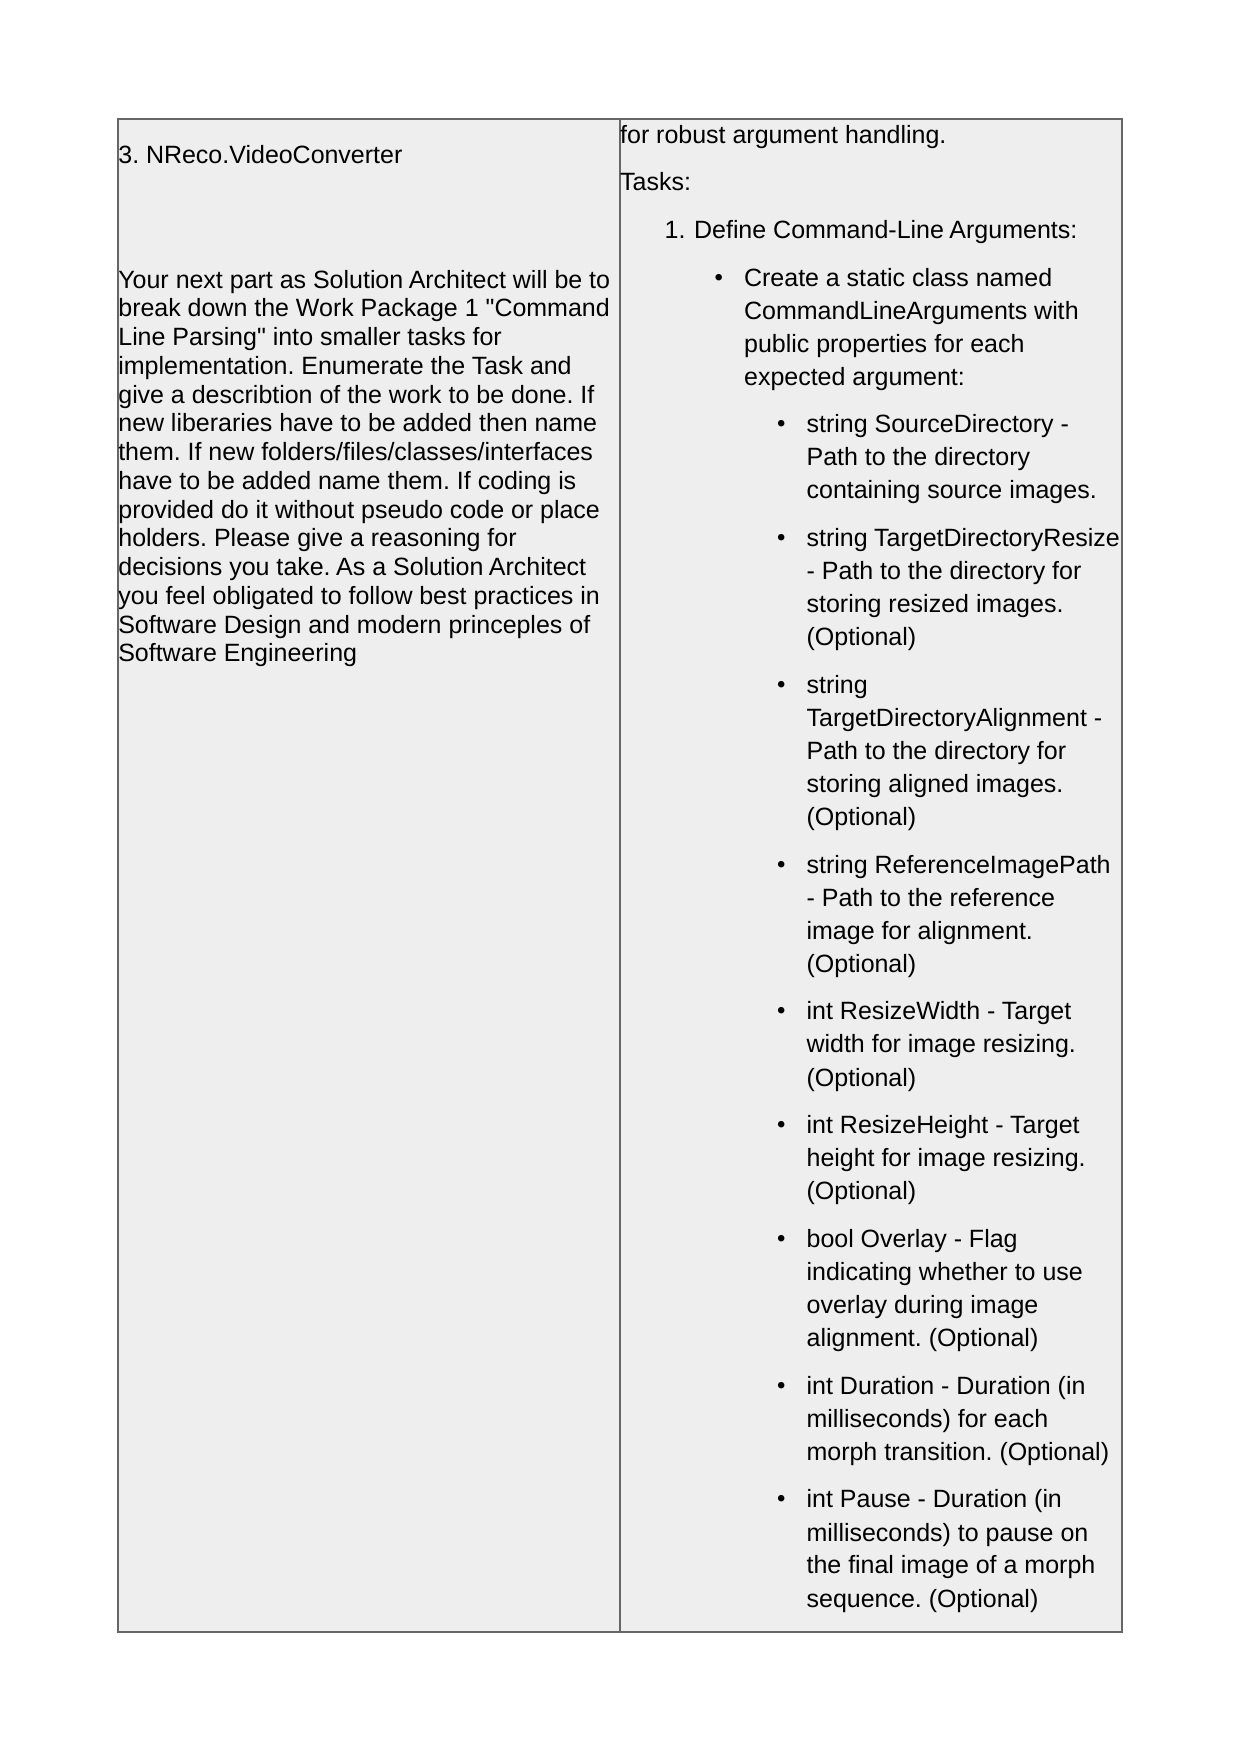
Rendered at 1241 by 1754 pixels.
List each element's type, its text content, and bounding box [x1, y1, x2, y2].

table_cell 3. NReco.VideoConverter Your next part as Solution Architect will be to break down the Work Package 1 "Command Line Parsing" into smaller tasks for implementation. Enumerate the Task and give a describtion of the work to be done. If new liberaries have to be added then name them. If new folders/files/classes/interfaces have to be added name them. If coding is provided do it without pseudo code or place holders. Please give a reasoning for decisions you take. As a Solution Architect you feel obligated to follow best practices in Software Design and modern princeples of Software Engineering [119, 120, 619, 1631]
table_cell Work Package 1: Command Line Parsing - Breakdown This work package focuses on parsing user-provided arguments when running the application. We'll leverage the built-in C# libraries for parsing and follow best practices for robust argument handling. Tasks: Define Command-Line Arguments: Create a static class named CommandLineArguments with public properties for each expected argument: string SourceDirectory - Path to the directory containing source images. string TargetDirectoryResize - Path to the directory for storing resized images. (Optional) string TargetDirectoryAlignment - Path to the directory for storing aligned images. (Optional) string ReferenceImagePath - Path to the reference image for alignment. (Optional) int ResizeWidth - Target width for image resizing. (Optional) int ResizeHeight - Target height for image resizing. (Optional) bool Overlay - Flag indicating whether to use overlay during image alignment. (Optional) int Duration - Duration (in milliseconds) for each morph transition. (Optional) int Pause - Duration (in milliseconds) to pause on the final image of a morph sequence. (Optional) int Fps - Frames per second for the final video. (Optional) string OutputFileName - Name for the generated time-lapse video file. Parse Command-Line Arguments: In the Program.cs class, implement the Main method with the following steps: Use the Environment.GetCommandLineArgs method to retrieve arguments passed when running the application. Utilize the CommandLineParser class (built-in) to parse arguments: Define options for each expected argument (source directory, target directories, reference image, resize dimensions, overlay flag, morph and video parameters). Set default values for optional arguments (e.g., resize dimensions, overlay flag, morph and video parameters). Parse arguments and handle potential errors (e.g., missing required arguments, invalid formats). Assign parsed argument values to the corresponding properties in the CommandLineArguments class. Validate Arguments: Implement validation logic after parsing to ensure data integrity: Verify source directory exists and contains images. Validate target directory paths for proper access. Check reference image path for existence if provided. Ensure resize dimensions are positive integers if specified. Validate morph and video parameters for reasonable values (e.g., positive duration and pause, valid FPS). Provide clear error messages to the user if any validation fails, suggesting corrective actions. Reasoning: Using a dedicated CommandLineArguments class improves code organization and readability. Built-in Environment and CommandLineParser classes promote code maintainability and avoid external dependencies. Setting default values for optional arguments provides flexibility and user-friendliness. Implementing thorough argument validation ensures robustness and prevents unexpected program behavior. Additional Notes: No new libraries required for this work package. No new folders or interfaces needed. Code examples are intentionally omitted as they involve standard C# functionalities for parsing and validation. By following these steps and best practices, we can create a robust and user-friendly command-line parsing mechanism for our time-lapse video creation tool. [621, 120, 1121, 1631]
